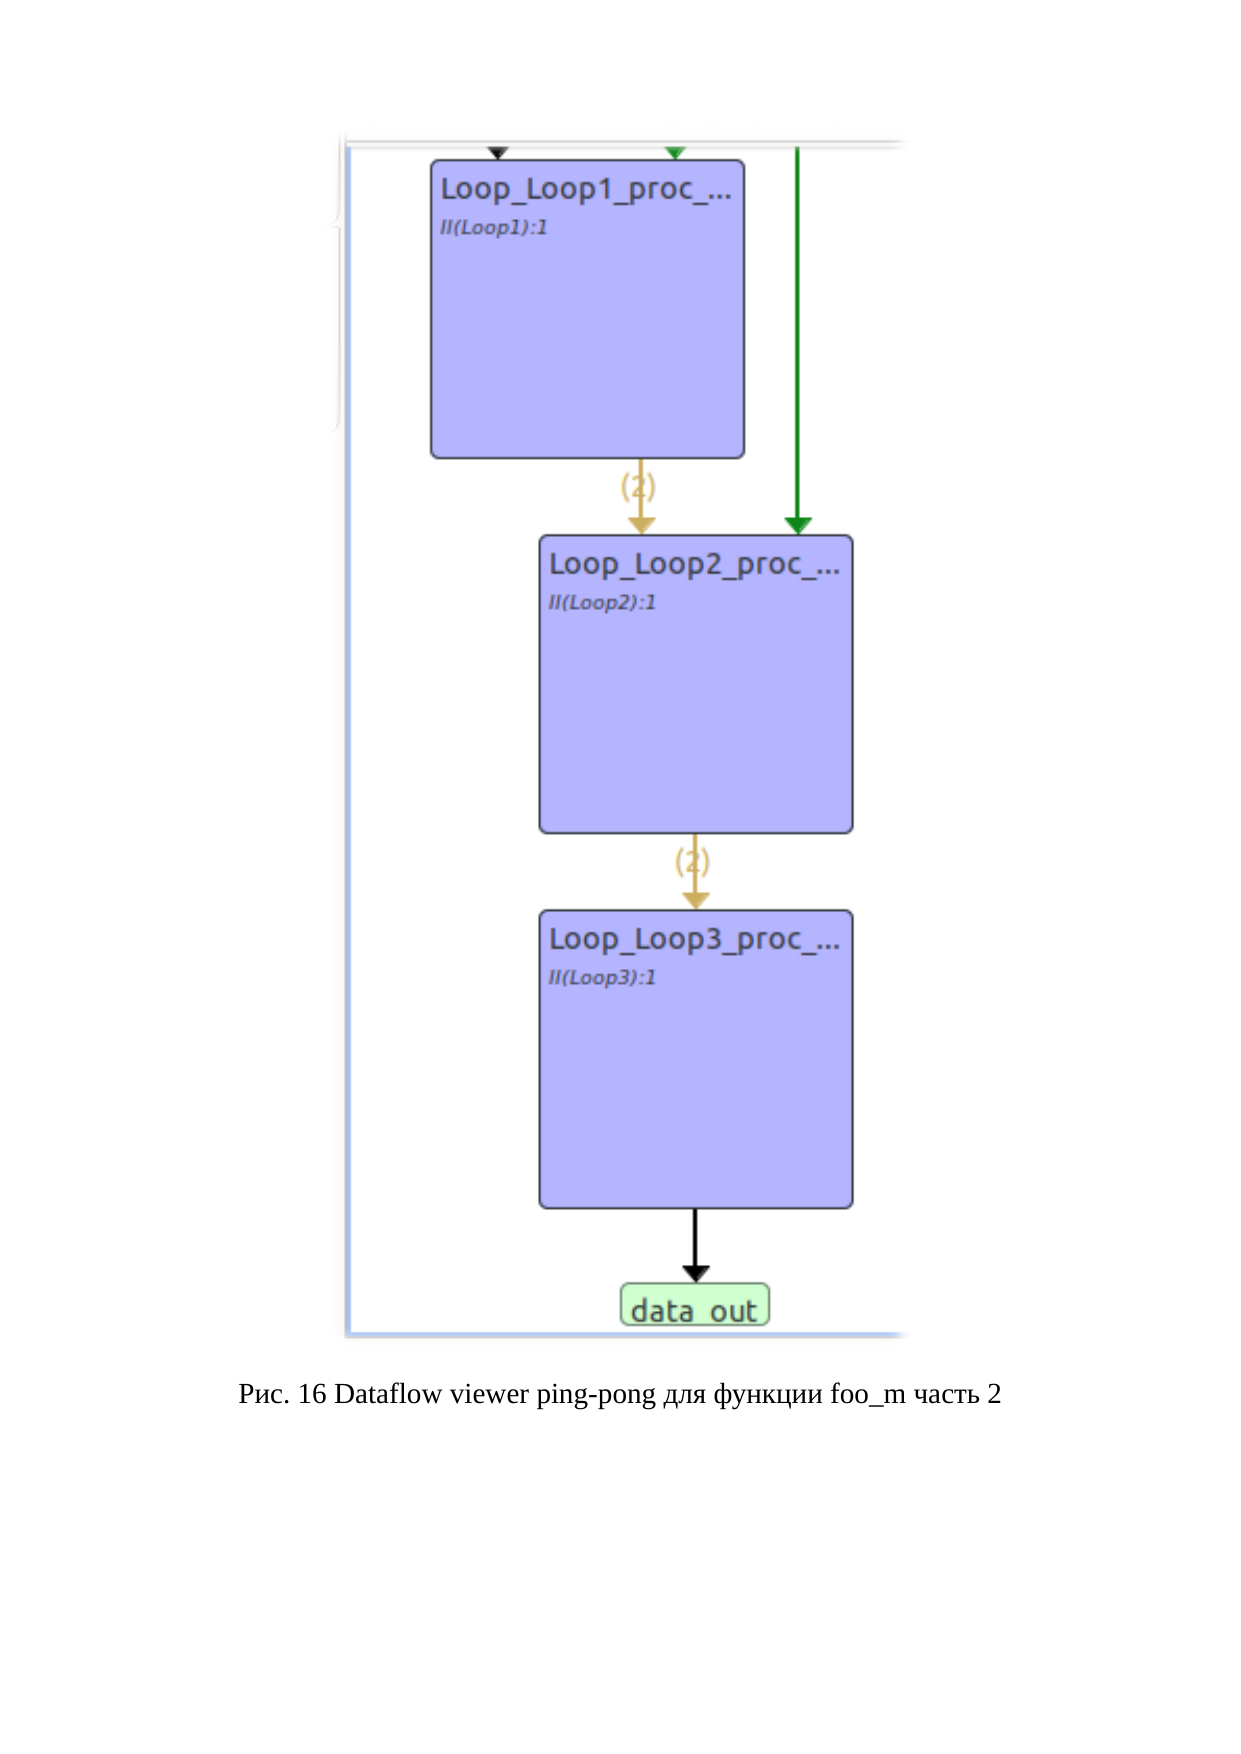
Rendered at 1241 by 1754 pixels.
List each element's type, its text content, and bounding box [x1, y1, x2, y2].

picture [318, 118, 923, 1362]
text Рис. 16 Dataflow viewer ping-pong для функции foo_m часть 2 [118, 1376, 1122, 1409]
